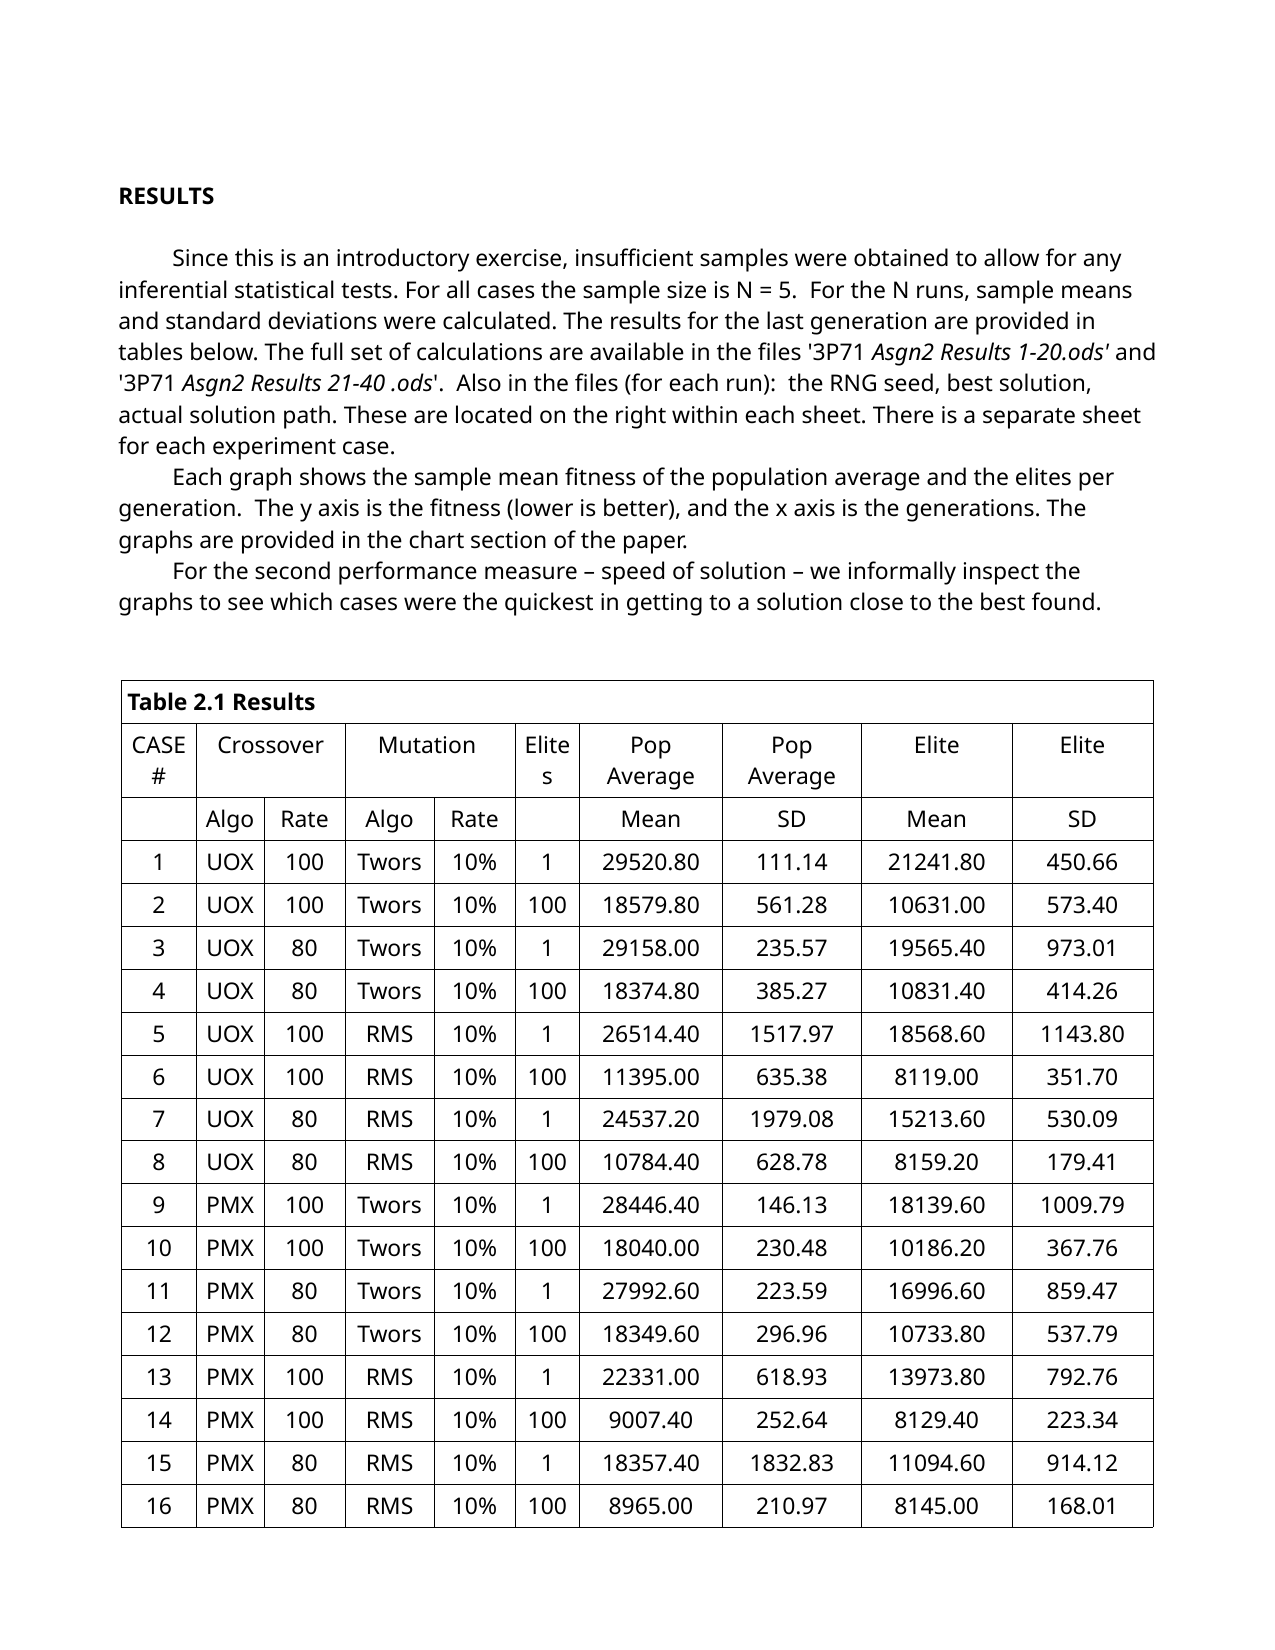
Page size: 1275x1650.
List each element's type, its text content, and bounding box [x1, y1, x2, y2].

table_cell Elites [516, 724, 579, 797]
table_cell 5 [122, 1013, 196, 1054]
table_cell 28446.40 [580, 1184, 722, 1226]
table_cell 792.76 [1013, 1356, 1153, 1398]
table_cell 111.14 [723, 841, 861, 883]
table_cell 859.47 [1013, 1270, 1153, 1312]
table_cell 11395.00 [580, 1056, 722, 1097]
table_cell 18579.80 [580, 884, 722, 926]
table_cell RMS [346, 1056, 434, 1097]
table_cell 13973.80 [862, 1356, 1012, 1398]
table_cell Pop Average [580, 724, 722, 797]
table_cell 10631.00 [862, 884, 1012, 926]
table_cell 252.64 [723, 1399, 861, 1441]
table_cell Rate [265, 798, 345, 840]
table_cell 29520.80 [580, 841, 722, 883]
table_cell 10% [435, 1313, 515, 1355]
table_cell 18568.60 [862, 1013, 1012, 1054]
table_cell 1 [516, 1442, 579, 1484]
table_cell RMS [346, 1442, 434, 1484]
table_cell 235.57 [723, 927, 861, 969]
table_cell 1 [516, 841, 579, 883]
table_cell 80 [265, 1141, 345, 1183]
table_cell PMX [197, 1184, 264, 1226]
table_cell 18357.40 [580, 1442, 722, 1484]
table_cell Twors [346, 1184, 434, 1226]
table_cell Mean [862, 798, 1012, 840]
table_cell Twors [346, 1227, 434, 1269]
table_cell 18374.80 [580, 970, 722, 1012]
table_cell 100 [265, 1184, 345, 1226]
table_cell RMS [346, 1141, 434, 1183]
table_cell 179.41 [1013, 1141, 1153, 1183]
table_cell Algo [197, 798, 264, 840]
table_cell Mean [580, 798, 722, 840]
table_cell 11094.60 [862, 1442, 1012, 1484]
table_cell 80 [265, 1270, 345, 1312]
table_cell 8 [122, 1141, 196, 1183]
table_cell UOX [197, 927, 264, 969]
table_cell 80 [265, 970, 345, 1012]
table_cell 1 [516, 1270, 579, 1312]
table_cell 100 [265, 1013, 345, 1054]
text RESULTS [118, 180, 1157, 211]
table_cell 367.76 [1013, 1227, 1153, 1269]
table_cell 210.97 [723, 1485, 861, 1527]
table_cell RMS [346, 1356, 434, 1398]
table_cell 1143.80 [1013, 1013, 1153, 1054]
table_cell 16996.60 [862, 1270, 1012, 1312]
table_cell 100 [516, 1399, 579, 1441]
table_cell 100 [265, 841, 345, 883]
table_cell 10% [435, 1485, 515, 1527]
table_cell 100 [265, 1356, 345, 1398]
table_cell 11 [122, 1270, 196, 1312]
table_cell 100 [265, 1056, 345, 1097]
table_header Table 2.1 Results [122, 681, 1153, 723]
table_cell 18139.60 [862, 1184, 1012, 1226]
table_cell 9007.40 [580, 1399, 722, 1441]
table_cell 9 [122, 1184, 196, 1226]
table_cell 100 [265, 1399, 345, 1441]
table_cell PMX [197, 1399, 264, 1441]
table_cell UOX [197, 1056, 264, 1097]
table_cell 19565.40 [862, 927, 1012, 969]
table_cell Algo [346, 798, 434, 840]
table_cell 8129.40 [862, 1399, 1012, 1441]
table_cell 80 [265, 1099, 345, 1140]
table_cell 414.26 [1013, 970, 1153, 1012]
table_cell PMX [197, 1442, 264, 1484]
table_cell 18349.60 [580, 1313, 722, 1355]
table_cell 1 [516, 1099, 579, 1140]
table_cell 537.79 [1013, 1313, 1153, 1355]
table_cell UOX [197, 884, 264, 926]
table_cell 10784.40 [580, 1141, 722, 1183]
table_cell 7 [122, 1099, 196, 1140]
table_cell Pop Average [723, 724, 861, 797]
table_cell PMX [197, 1485, 264, 1527]
table_cell 100 [516, 1485, 579, 1527]
table_cell UOX [197, 841, 264, 883]
table_cell 10% [435, 1442, 515, 1484]
table_cell 22331.00 [580, 1356, 722, 1398]
table_cell Twors [346, 841, 434, 883]
table_cell 29158.00 [580, 927, 722, 969]
table_cell 561.28 [723, 884, 861, 926]
table_cell SD [1013, 798, 1153, 840]
table_cell UOX [197, 1141, 264, 1183]
table_cell UOX [197, 1013, 264, 1054]
table_cell 168.01 [1013, 1485, 1153, 1527]
table_cell 1 [516, 1184, 579, 1226]
table_cell RMS [346, 1399, 434, 1441]
table_cell 6 [122, 1056, 196, 1097]
table_cell 8159.20 [862, 1141, 1012, 1183]
table_cell 100 [516, 1056, 579, 1097]
table_cell [516, 798, 579, 840]
table_cell PMX [197, 1227, 264, 1269]
table_cell 10% [435, 1399, 515, 1441]
table_cell PMX [197, 1356, 264, 1398]
table_cell 1 [516, 1356, 579, 1398]
table_cell 296.96 [723, 1313, 861, 1355]
table_cell 1 [516, 1013, 579, 1054]
table_cell 15 [122, 1442, 196, 1484]
table_cell 10% [435, 1227, 515, 1269]
table_cell 80 [265, 1313, 345, 1355]
table_cell Twors [346, 884, 434, 926]
table_cell 10% [435, 1270, 515, 1312]
table_cell 15213.60 [862, 1099, 1012, 1140]
table_cell 10% [435, 970, 515, 1012]
table_cell PMX [197, 1313, 264, 1355]
table_cell 100 [516, 884, 579, 926]
table_cell 146.13 [723, 1184, 861, 1226]
text For the second performance measure – speed of solution – we informally inspect the graphs to see which cases were the quickest in getting to a solution close to the best found. [118, 555, 1157, 617]
table_cell 973.01 [1013, 927, 1153, 969]
table_cell UOX [197, 1099, 264, 1140]
table_cell 1009.79 [1013, 1184, 1153, 1226]
table_cell 27992.60 [580, 1270, 722, 1312]
text Each graph shows the sample mean fitness of the population average and the elites per generation. The y axis is the fitness (lower is better), and the x axis is the generations. The graphs are provided in the chart section of the paper. [118, 461, 1157, 555]
table_cell 223.59 [723, 1270, 861, 1312]
table_cell 100 [516, 1313, 579, 1355]
table_cell 10% [435, 1056, 515, 1097]
table_cell 13 [122, 1356, 196, 1398]
table_cell 8965.00 [580, 1485, 722, 1527]
table_cell UOX [197, 970, 264, 1012]
table_cell 18040.00 [580, 1227, 722, 1269]
table_cell 10% [435, 1356, 515, 1398]
table_cell 10186.20 [862, 1227, 1012, 1269]
table_cell 10% [435, 841, 515, 883]
table_cell 1832.83 [723, 1442, 861, 1484]
table_cell 450.66 [1013, 841, 1153, 883]
table_cell 1 [122, 841, 196, 883]
table_cell Rate [435, 798, 515, 840]
table_cell 628.78 [723, 1141, 861, 1183]
table_cell [122, 798, 196, 840]
table_cell 10831.40 [862, 970, 1012, 1012]
table_cell CASE # [122, 724, 196, 797]
table_cell 10% [435, 884, 515, 926]
table_cell 8145.00 [862, 1485, 1012, 1527]
table_cell Twors [346, 1313, 434, 1355]
table_cell 230.48 [723, 1227, 861, 1269]
table_cell 80 [265, 1485, 345, 1527]
table_cell Twors [346, 970, 434, 1012]
table_cell 1979.08 [723, 1099, 861, 1140]
text Since this is an introductory exercise, insufficient samples were obtained to allow for any inferential statistical tests. For all cases the sample size is N = 5. For the N runs, sample means and standard deviations were calculated. The results for the last generation are provided in tables below. The full set of calculations are available in the files '3P71 Asgn2 Results 1-20.ods' and '3P71 Asgn2 Results 21-40 .ods'. Also in the files (for each run): the RNG seed, best solution, actual solution path. These are located on the right within each sheet. There is a separate sheet for each experiment case. [118, 242, 1157, 461]
table_cell 10% [435, 1184, 515, 1226]
table_cell 10733.80 [862, 1313, 1012, 1355]
table_cell Twors [346, 1270, 434, 1312]
table_cell 100 [516, 970, 579, 1012]
table_cell 14 [122, 1399, 196, 1441]
table_cell 100 [516, 1141, 579, 1183]
table_cell 10% [435, 1099, 515, 1140]
table_cell 10% [435, 927, 515, 969]
table_cell Crossover [197, 724, 345, 797]
table_cell 16 [122, 1485, 196, 1527]
table_cell 10 [122, 1227, 196, 1269]
table_cell 914.12 [1013, 1442, 1153, 1484]
table_cell 1517.97 [723, 1013, 861, 1054]
table_cell 573.40 [1013, 884, 1153, 926]
table_cell PMX [197, 1270, 264, 1312]
table_cell 26514.40 [580, 1013, 722, 1054]
table_cell Elite [862, 724, 1012, 797]
table_cell 618.93 [723, 1356, 861, 1398]
table_cell 10% [435, 1013, 515, 1054]
table_cell 223.34 [1013, 1399, 1153, 1441]
table_cell 24537.20 [580, 1099, 722, 1140]
table_cell RMS [346, 1485, 434, 1527]
table_cell Twors [346, 927, 434, 969]
table_cell 100 [516, 1227, 579, 1269]
table_cell RMS [346, 1099, 434, 1140]
table_cell Elite [1013, 724, 1153, 797]
table_cell 80 [265, 927, 345, 969]
table_cell 21241.80 [862, 841, 1012, 883]
table_cell 3 [122, 927, 196, 969]
table_cell 1 [516, 927, 579, 969]
table_cell 10% [435, 1141, 515, 1183]
table_cell 635.38 [723, 1056, 861, 1097]
table_cell 8119.00 [862, 1056, 1012, 1097]
table_cell 385.27 [723, 970, 861, 1012]
table_cell RMS [346, 1013, 434, 1054]
table_cell 100 [265, 1227, 345, 1269]
table_cell 351.70 [1013, 1056, 1153, 1097]
table_cell Mutation [346, 724, 515, 797]
table_cell 4 [122, 970, 196, 1012]
table_cell 530.09 [1013, 1099, 1153, 1140]
table_cell 12 [122, 1313, 196, 1355]
table_cell 100 [265, 884, 345, 926]
table_cell 2 [122, 884, 196, 926]
table_cell 80 [265, 1442, 345, 1484]
table_cell SD [723, 798, 861, 840]
